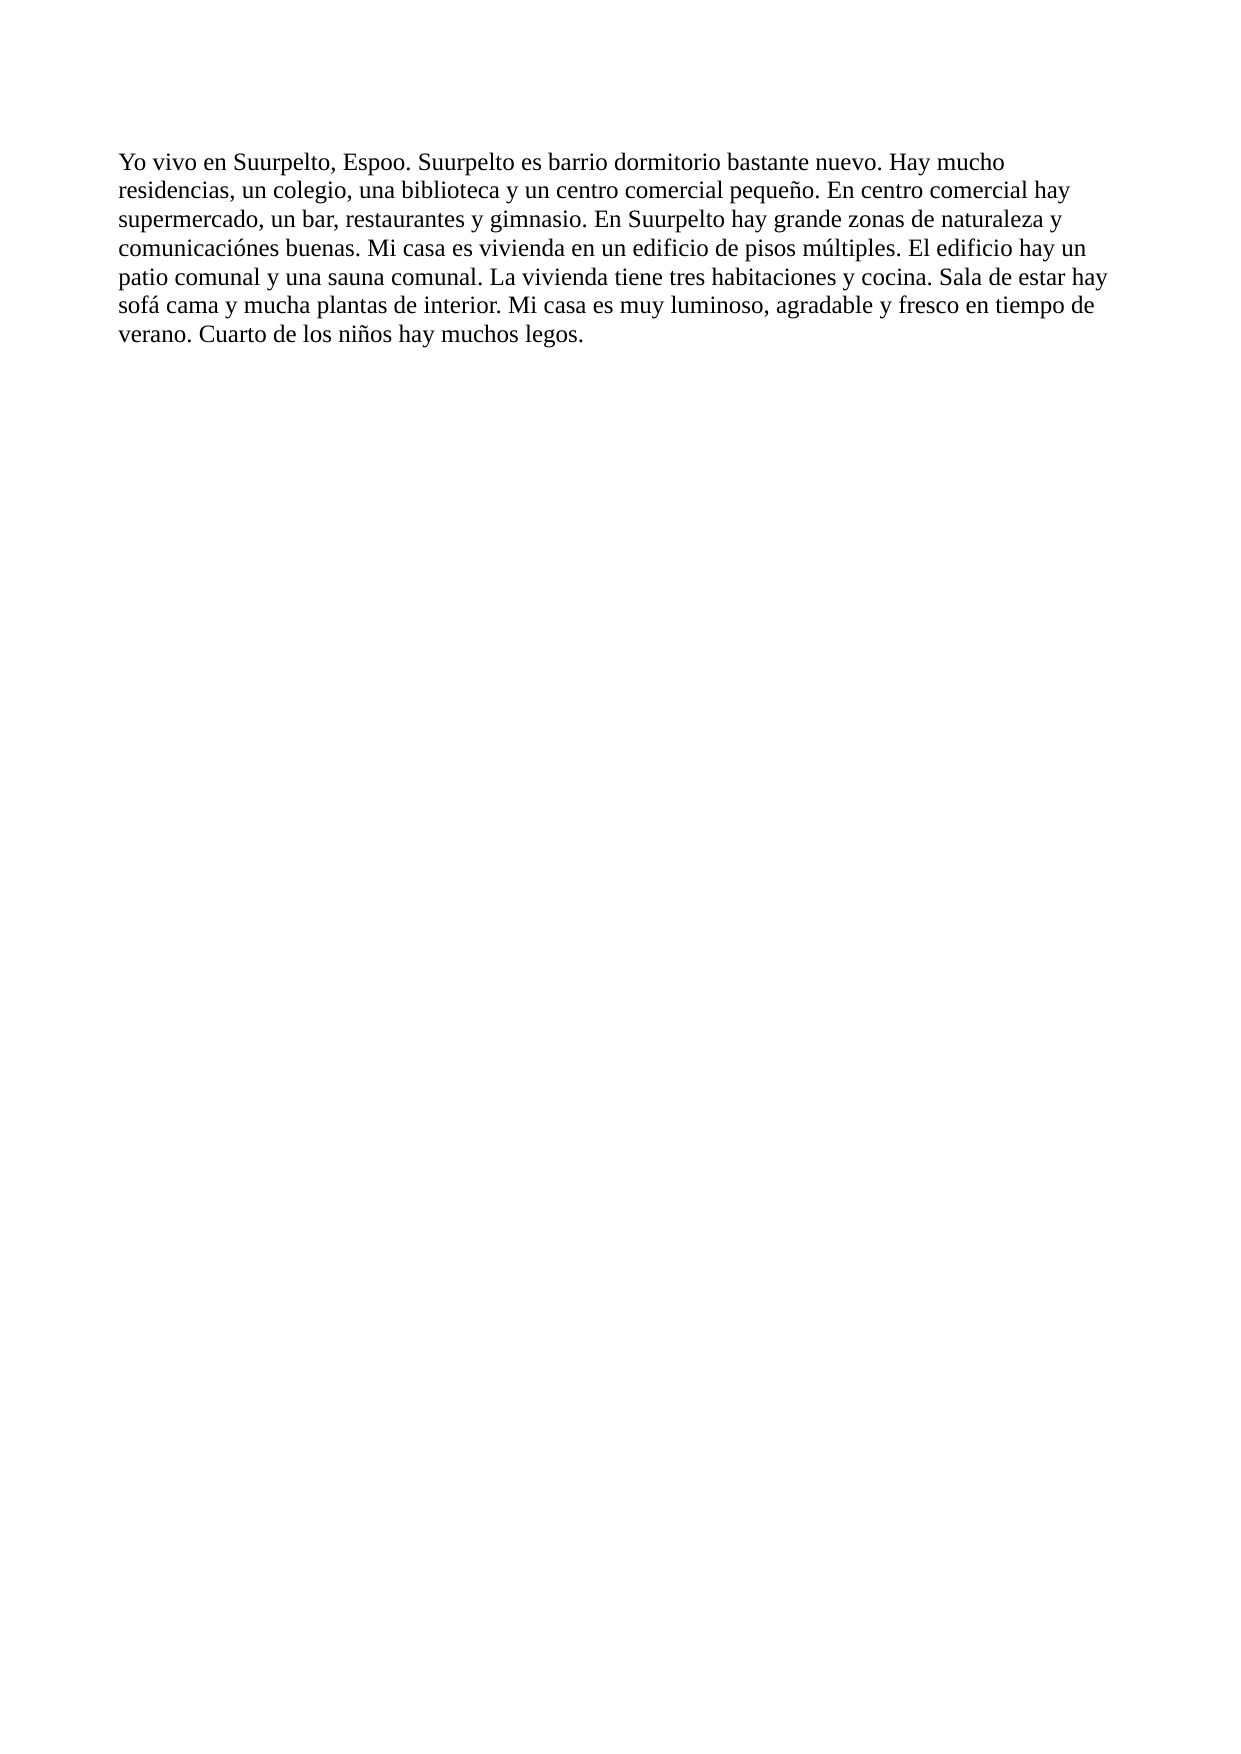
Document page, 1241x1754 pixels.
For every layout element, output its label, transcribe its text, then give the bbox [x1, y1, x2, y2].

text Yo vivo en Suurpelto, Espoo. Suurpelto es barrio dormitorio bastante nuevo. Hay mucho residencias, un colegio, una biblioteca y un centro comercial pequeño. En centro comercial hay supermercado, un bar, restaurantes y gimnasio. En Suurpelto hay grande zonas de naturaleza y comunicaciónes buenas. Mi casa es vivienda en un edificio de pisos múltiples. El edificio hay un patio comunal y una sauna comunal. La vivienda tiene tres habitaciones y cocina. Sala de estar hay sofá cama y mucha plantas de interior. Mi casa es muy luminoso, agradable y fresco en tiempo de verano. Cuarto de los niños hay muchos legos. [118, 147, 1122, 348]
